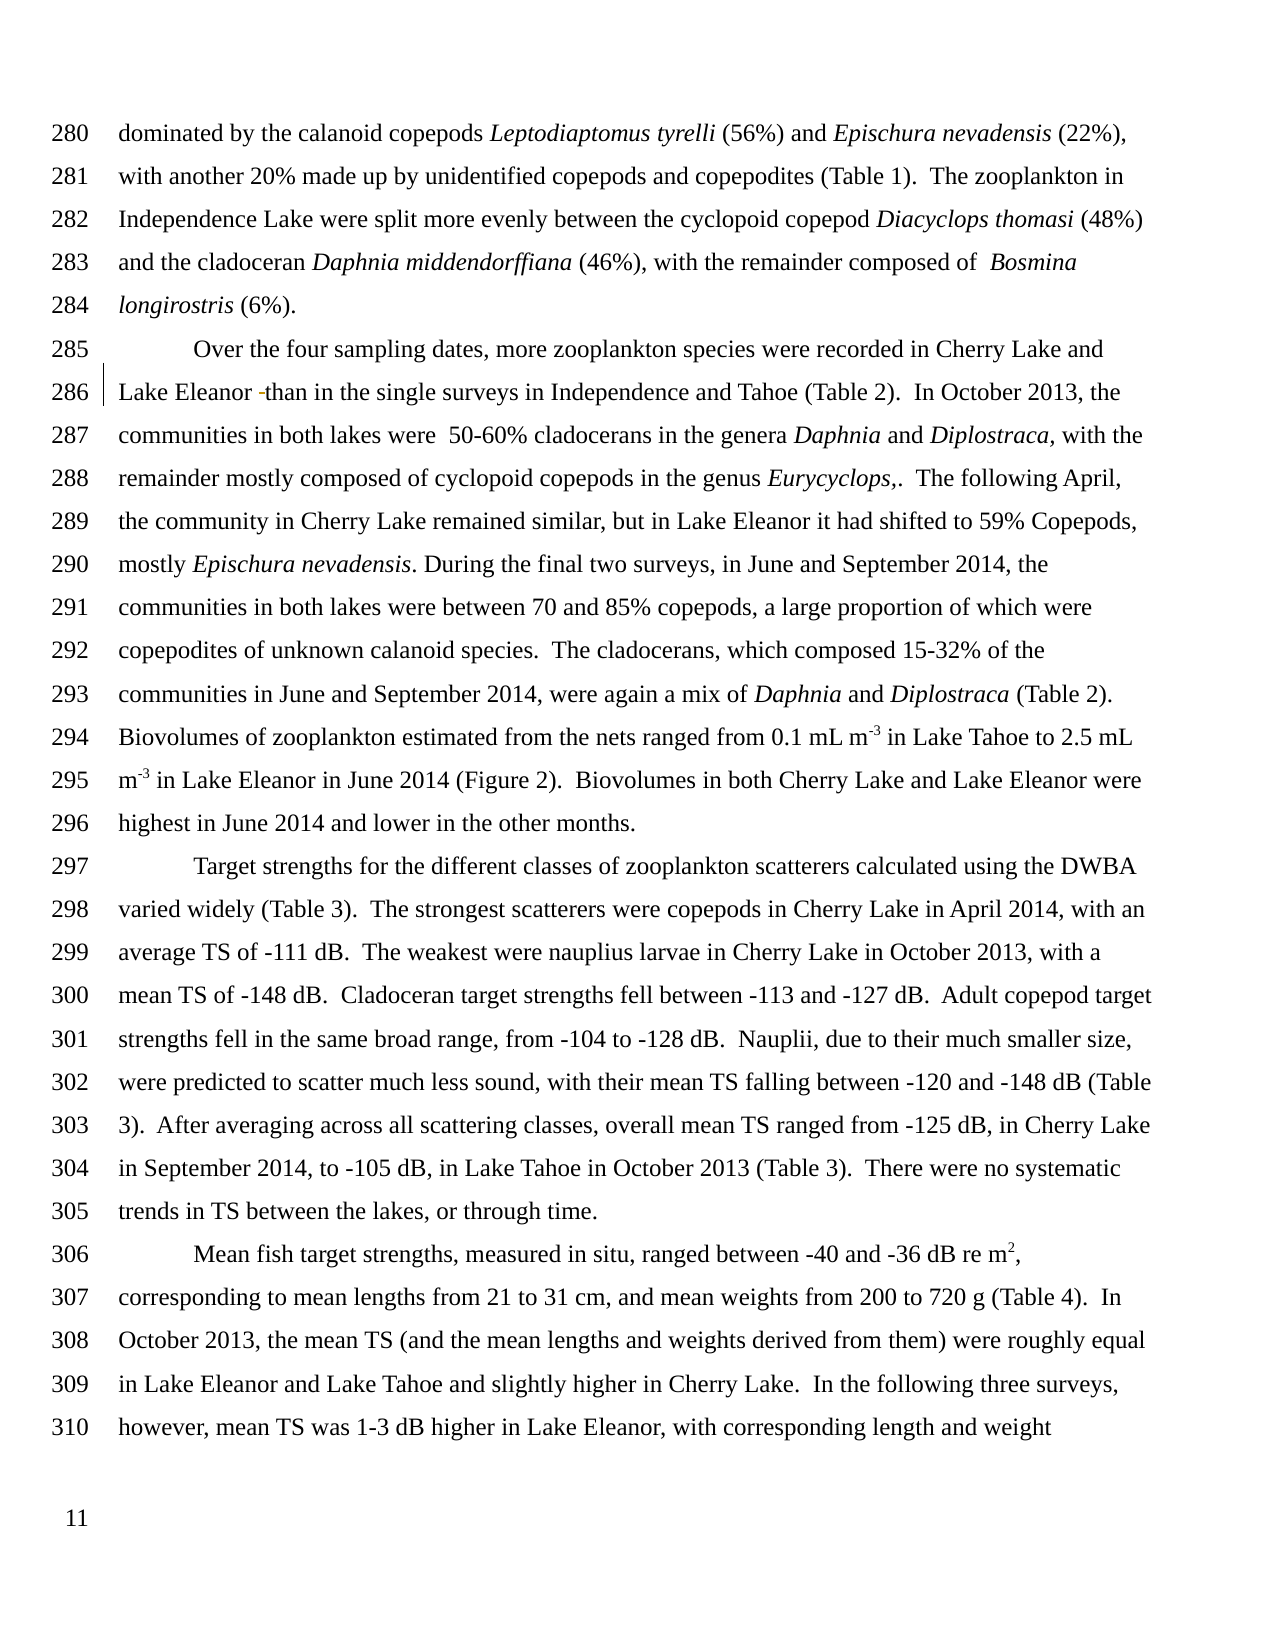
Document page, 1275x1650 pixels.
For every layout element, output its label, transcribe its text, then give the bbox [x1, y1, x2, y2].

text Over the four sampling dates, more zooplankton species were recorded in Cherry Lake and Lake Eleanor than in the single surveys in Independence and Tahoe (Table 2). In October 2013, the communities in both lakes were 50-60% cladocerans in the genera Daphnia and Diplostraca, with the remainder mostly composed of cyclopoid copepods in the genus Eurycyclops,. The following April, the community in Cherry Lake remained similar, but in Lake Eleanor it had shifted to 59% Copepods, mostly Epischura nevadensis. During the final two surveys, in June and September 2014, the communities in both lakes were between 70 and 85% copepods, a large proportion of which were copepodites of unknown calanoid species. The cladocerans, which composed 15-32% of the communities in June and September 2014, were again a mix of Daphnia and Diplostraca (Table 2). Biovolumes of zooplankton estimated from the nets ranged from 0.1 mL m-3 in Lake Tahoe to 2.5 mL m-3 in Lake Eleanor in June 2014 (Figure 2). Biovolumes in both Cherry Lake and Lake Eleanor were highest in June 2014 and lower in the other months. [118, 334, 1157, 837]
text Target strengths for the different classes of zooplankton scatterers calculated using the DWBA varied widely (Table 3). The strongest scatterers were copepods in Cherry Lake in April 2014, with an average TS of -111 dB. The weakest were nauplius larvae in Cherry Lake in October 2013, with a mean TS of -148 dB. Cladoceran target strengths fell between -113 and -127 dB. Adult copepod target strengths fell in the same broad range, from -104 to -128 dB. Nauplii, due to their much smaller size, were predicted to scatter much less sound, with their mean TS falling between -120 and -148 dB (Table 3). After averaging across all scattering classes, overall mean TS ranged from -125 dB, in Cherry Lake in September 2014, to -105 dB, in Lake Tahoe in October 2013 (Table 3). There were no systematic trends in TS between the lakes, or through time. [118, 851, 1157, 1225]
text dominated by the calanoid copepods Leptodiaptomus tyrelli (56%) and Epischura nevadensis (22%), with another 20% made up by unidentified copepods and copepodites (Table 1). The zooplankton in Independence Lake were split more evenly between the cyclopoid copepod Diacyclops thomasi (48%) and the cladoceran Daphnia middendorffiana (46%), with the remainder composed of Bosmina longirostris (6%). [118, 118, 1157, 319]
text Mean fish target strengths, measured in situ, ranged between -40 and -36 dB re m2, corresponding to mean lengths from 21 to 31 cm, and mean weights from 200 to 720 g (Table 4). In October 2013, the mean TS (and the mean lengths and weights derived from them) were roughly equal in Lake Eleanor and Lake Tahoe and slightly higher in Cherry Lake. In the following three surveys, however, mean TS was 1-3 dB higher in Lake Eleanor, with corresponding length and weight [118, 1239, 1157, 1441]
